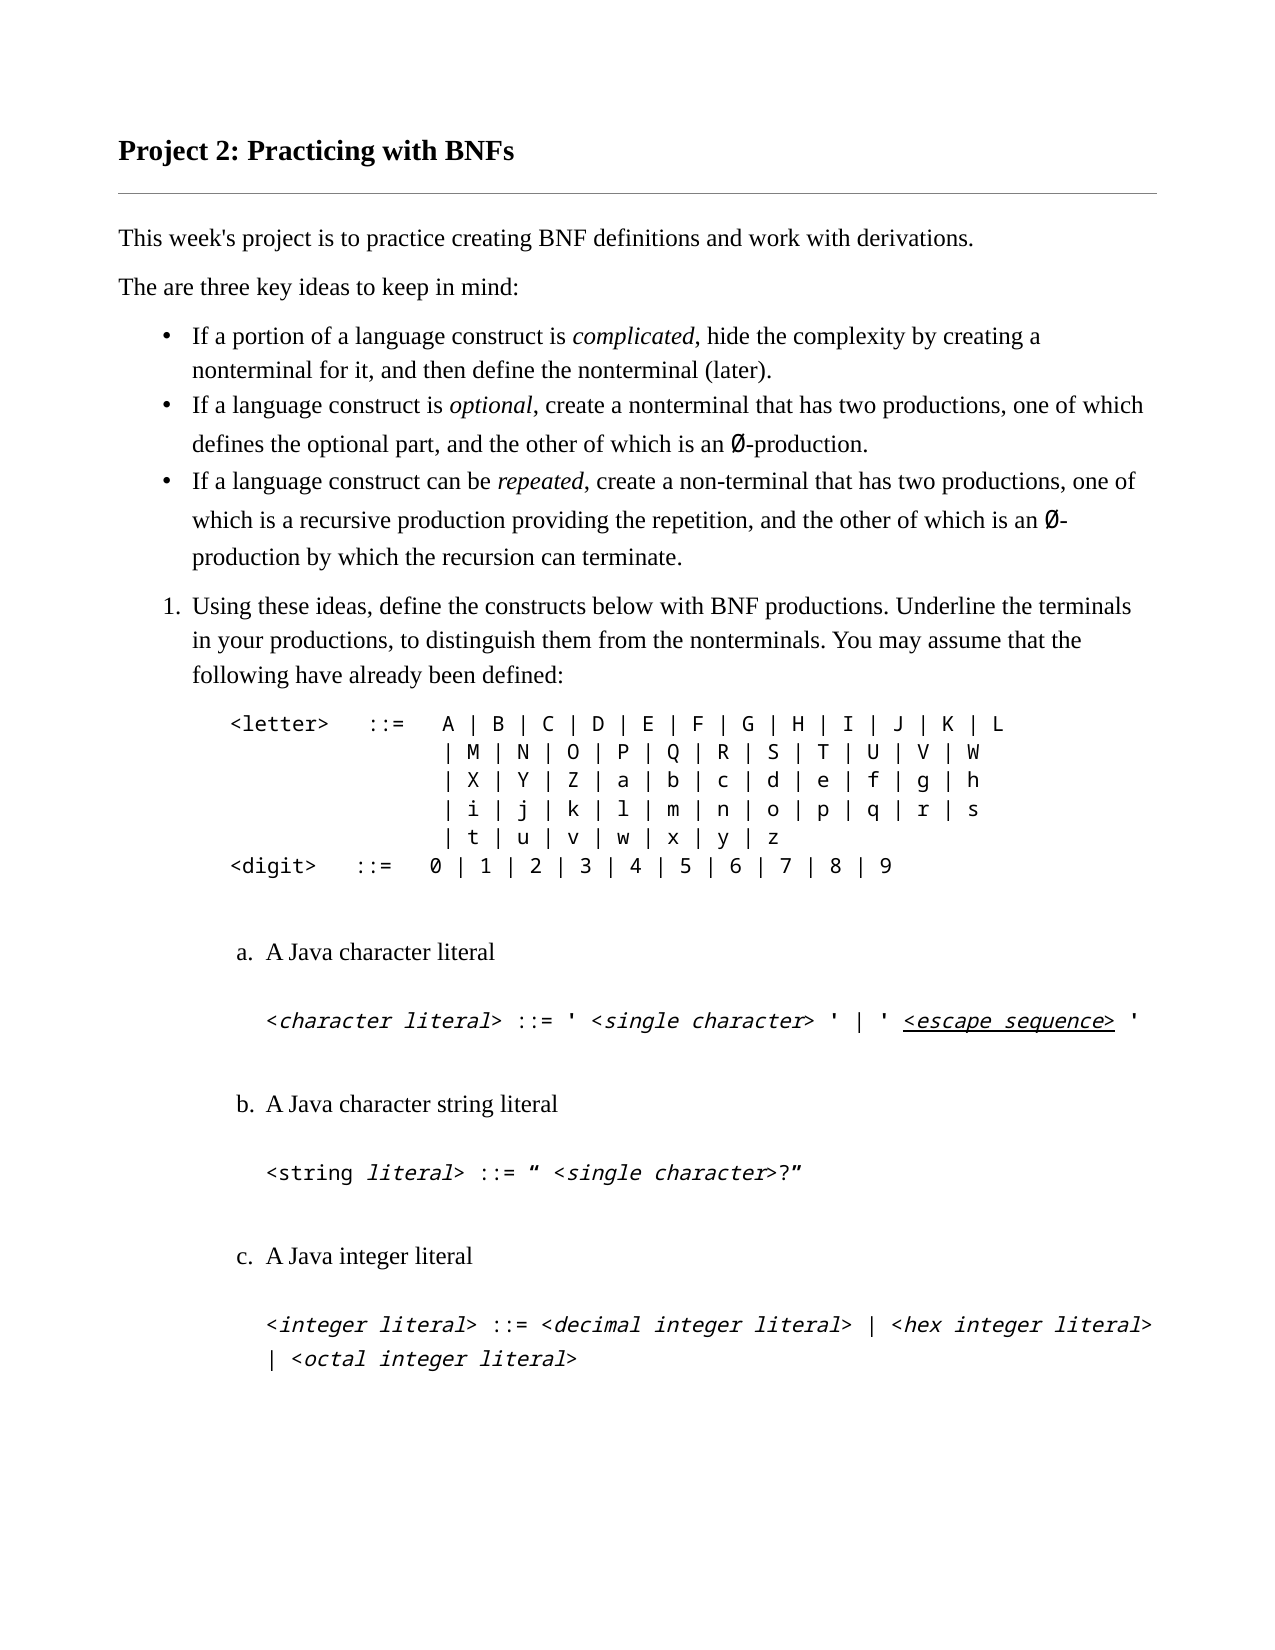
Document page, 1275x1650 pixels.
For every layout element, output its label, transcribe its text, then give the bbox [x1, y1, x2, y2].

list A Java character string literal <string literal> ::= “ <single character>?” [236, 1089, 1157, 1221]
text This week's project is to practice creating BNF definitions and work with derivations. [118, 223, 1157, 252]
list | X | Y | Z | a | b | c | d | e | f | g | h [162, 766, 1157, 794]
list If a portion of a language construct is complicated, hide the complexity by creating a nonterminal for it, and then define the nonterminal (later). [162, 321, 1157, 384]
list | t | u | v | w | x | y | z [162, 822, 1157, 851]
list <digit> ::= 0 | 1 | 2 | 3 | 4 | 5 | 6 | 7 | 8 | 9 [162, 851, 1157, 879]
text The are three key ideas to keep in mind: [118, 272, 1157, 301]
list <letter> ::= A | B | C | D | E | F | G | H | I | J | K | L [162, 709, 1157, 737]
list A Java integer literal <integer literal> ::= <decimal integer literal> | <hex integer literal> | <octal integer literal> [236, 1241, 1157, 1511]
list A Java character literal <character literal> ::= ' <single character> ' | ' <escape sequence> ' [236, 937, 1157, 1069]
list If a language construct is optional, create a nonterminal that has two productions, one of which defines the optional part, and the other of which is an Ø-production. [162, 390, 1157, 459]
list Using these ideas, define the constructs below with BNF productions. Underline the terminals in your productions, to distinguish them from the nonterminals. You may assume that the following have already been defined: [162, 591, 1157, 688]
list | M | N | O | P | Q | R | S | T | U | V | W [162, 737, 1157, 766]
subtitle Project 2: Practicing with BNFs [118, 133, 1157, 166]
list If a language construct can be repeated, create a non-terminal that has two productions, one of which is a recursive production providing the repetition, and the other of which is an Ø-production by which the recursion can terminate. [162, 466, 1157, 570]
list | i | j | k | l | m | n | o | p | q | r | s [162, 794, 1157, 822]
